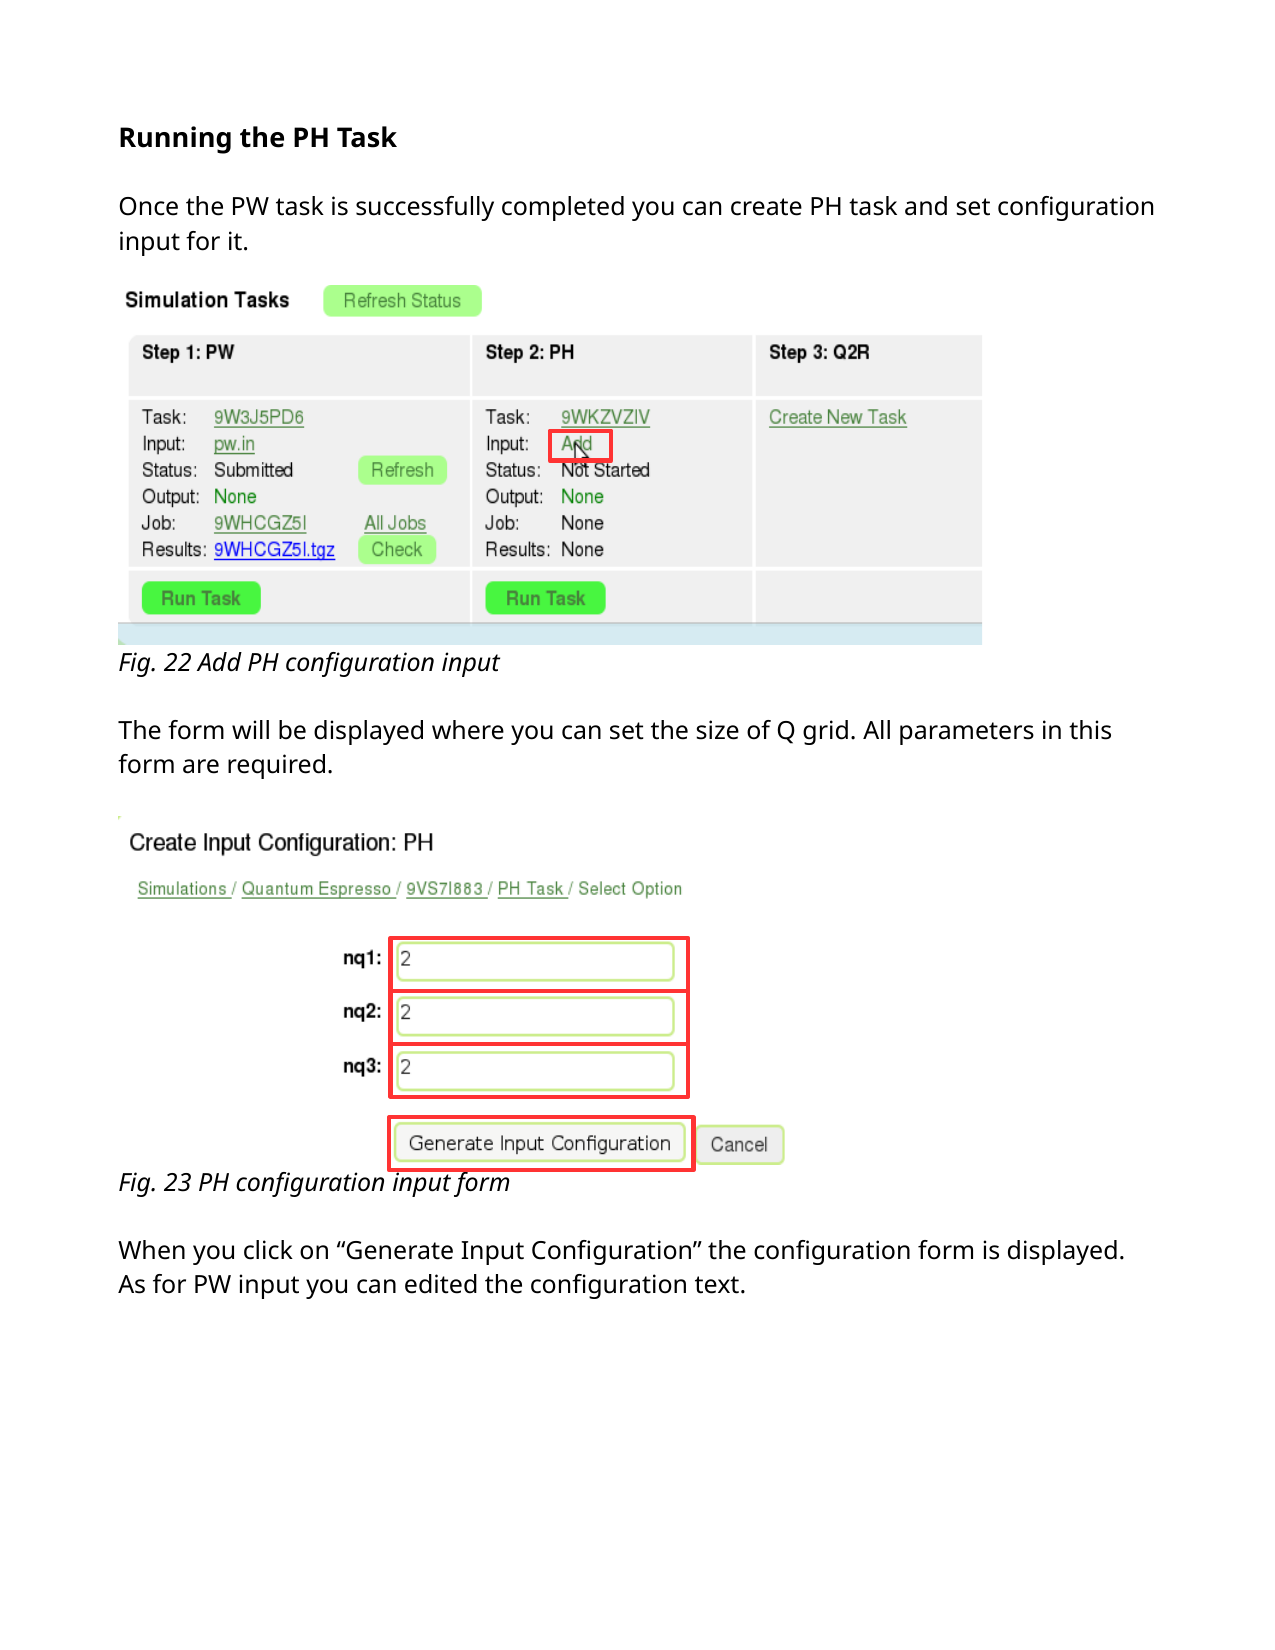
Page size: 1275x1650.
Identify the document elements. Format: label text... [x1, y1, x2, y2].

text Fig. 23 PH configuration input form [118, 815, 1157, 1198]
picture [118, 285, 983, 645]
picture [391, 1119, 691, 1165]
text The form will be displayed where you can set the size of Q grid. All parameters in this form are required. [118, 713, 1157, 781]
text Once the PW task is successfully completed you can create PH task and set configuration input for it. [118, 189, 1157, 257]
text Fig. 22 Add PH configuration input [118, 257, 1157, 679]
text When you click on “Generate Input Configuration” the configuration form is displayed. As for PW input you can edited the configuration text. [118, 1232, 1157, 1301]
text Running the PH Task [118, 118, 1157, 155]
picture [118, 816, 785, 1165]
